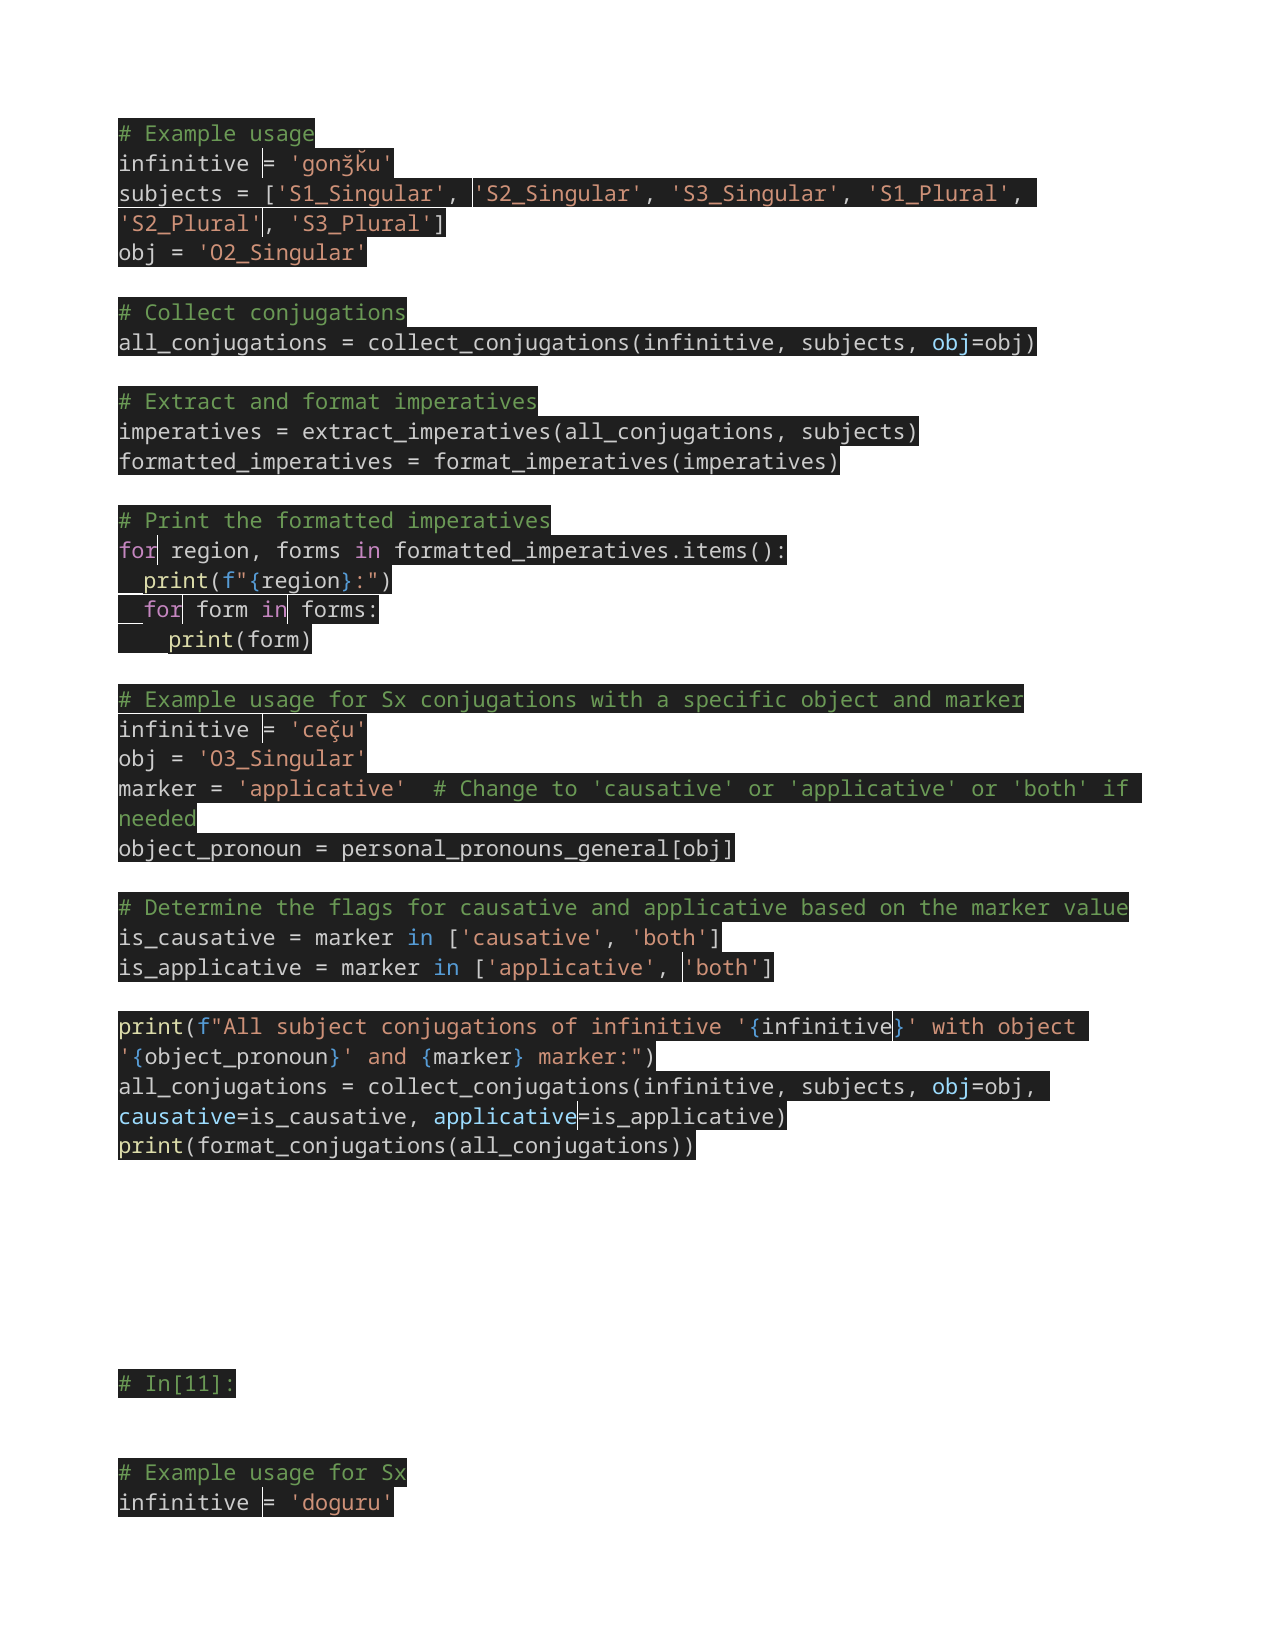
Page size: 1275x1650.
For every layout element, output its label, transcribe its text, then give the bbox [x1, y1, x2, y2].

text is_causative = marker in ['causative', 'both'] [118, 922, 1157, 952]
text infinitive = 'ceç̌u' [118, 713, 1157, 743]
text # Print the formatted imperatives [118, 505, 1157, 535]
text # Determine the flags for causative and applicative based on the marker value [118, 892, 1157, 922]
text print(f"All subject conjugations of infinitive '{infinitive}' with object '{object_pronoun}' and {marker} marker:") [118, 1011, 1157, 1071]
text all_conjugations = collect_conjugations(infinitive, subjects, obj=obj, causative=is_causative, applicative=is_applicative) [118, 1071, 1157, 1130]
text # Collect conjugations [118, 297, 1157, 327]
text object_pronoun = personal_pronouns_general[obj] [118, 833, 1157, 862]
text print(f"{region}:") [118, 565, 1157, 594]
text imperatives = extract_imperatives(all_conjugations, subjects) [118, 416, 1157, 446]
text subjects = ['S1_Singular', 'S2_Singular', 'S3_Singular', 'S1_Plural', 'S2_Plural', 'S3_Plural'] [118, 178, 1157, 237]
text # Example usage for Sx [118, 1457, 1157, 1487]
text all_conjugations = collect_conjugations(infinitive, subjects, obj=obj) [118, 327, 1157, 356]
text print(format_conjugations(all_conjugations)) [118, 1130, 1157, 1160]
text is_applicative = marker in ['applicative', 'both'] [118, 952, 1157, 982]
text obj = 'O3_Singular' [118, 743, 1157, 773]
text # Extract and format imperatives [118, 386, 1157, 416]
text # In[11]: [118, 1368, 1157, 1398]
text infinitive = 'gonʒ̆k̆u' [118, 148, 1157, 178]
text for region, forms in formatted_imperatives.items(): [118, 535, 1157, 565]
text formatted_imperatives = format_imperatives(imperatives) [118, 446, 1157, 475]
text infinitive = 'doguru' [118, 1487, 1157, 1517]
text for form in forms: [118, 594, 1157, 624]
text print(form) [118, 624, 1157, 654]
text # Example usage [118, 118, 1157, 148]
text marker = 'applicative' # Change to 'causative' or 'applicative' or 'both' if needed [118, 773, 1157, 833]
text # Example usage for Sx conjugations with a specific object and marker [118, 684, 1157, 713]
text obj = 'O2_Singular' [118, 237, 1157, 267]
